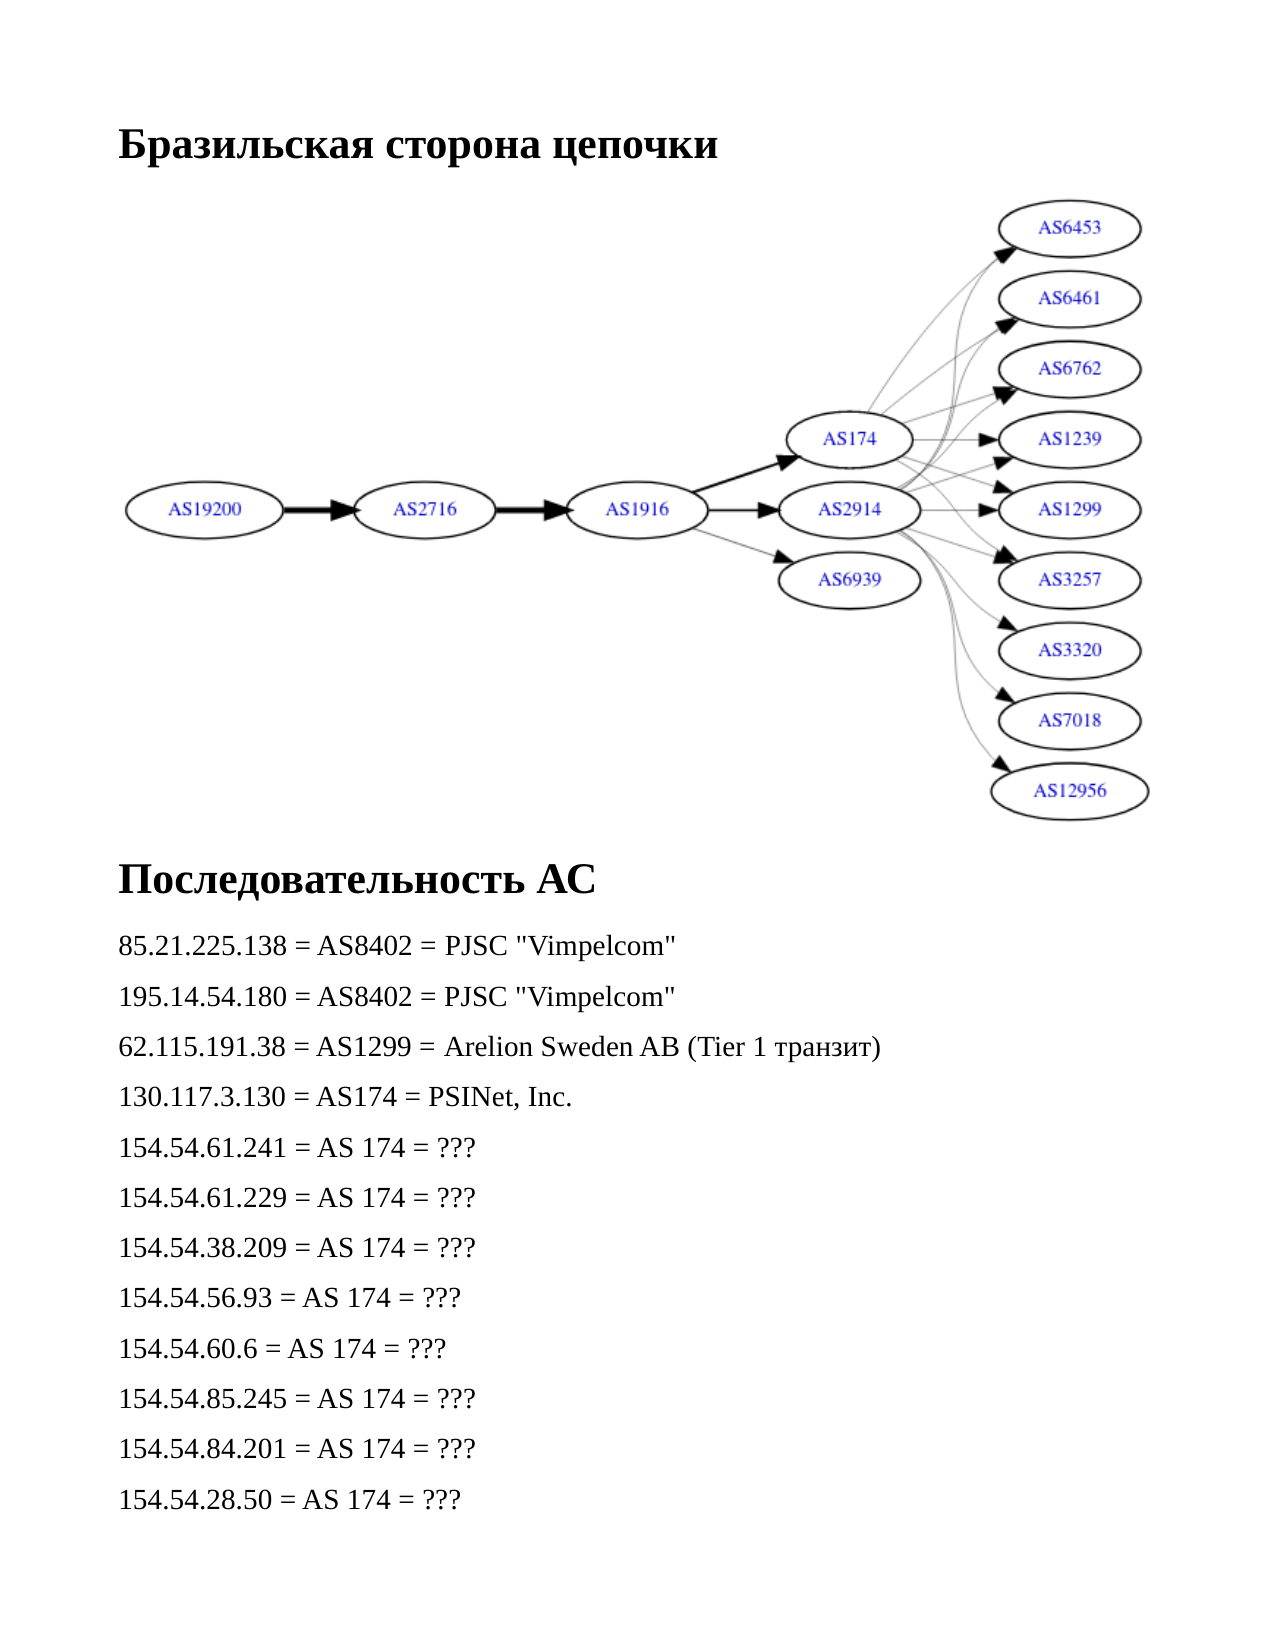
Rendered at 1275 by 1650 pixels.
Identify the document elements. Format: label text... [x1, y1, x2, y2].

text 154.54.85.245 = AS 174 = ??? [118, 1381, 1157, 1415]
picture [118, 193, 1157, 828]
text 154.54.38.209 = AS 174 = ??? [118, 1230, 1157, 1264]
text 154.54.61.229 = AS 174 = ??? [118, 1180, 1157, 1213]
text 154.54.28.50 = AS 174 = ??? [118, 1482, 1157, 1515]
text 85.21.225.138 = AS8402 = PJSC "Vimpelcom" [118, 928, 1157, 962]
text 154.54.84.201 = AS 174 = ??? [118, 1432, 1157, 1465]
text 154.54.60.6 = AS 174 = ??? [118, 1331, 1157, 1364]
text Последовательность АС [118, 828, 1157, 903]
text 154.54.61.241 = AS 174 = ??? [118, 1130, 1157, 1163]
text 195.14.54.180 = AS8402 = PJSC "Vimpelcom" [118, 979, 1157, 1012]
text 62.115.191.38 = AS1299 = Arelion Sweden AB (Tier 1 транзит) [118, 1029, 1157, 1063]
text Бразильская сторона цепочки [118, 118, 1157, 168]
text 130.117.3.130 = AS174 = PSINet, Inc. [118, 1079, 1157, 1113]
text 154.54.56.93 = AS 174 = ??? [118, 1281, 1157, 1314]
